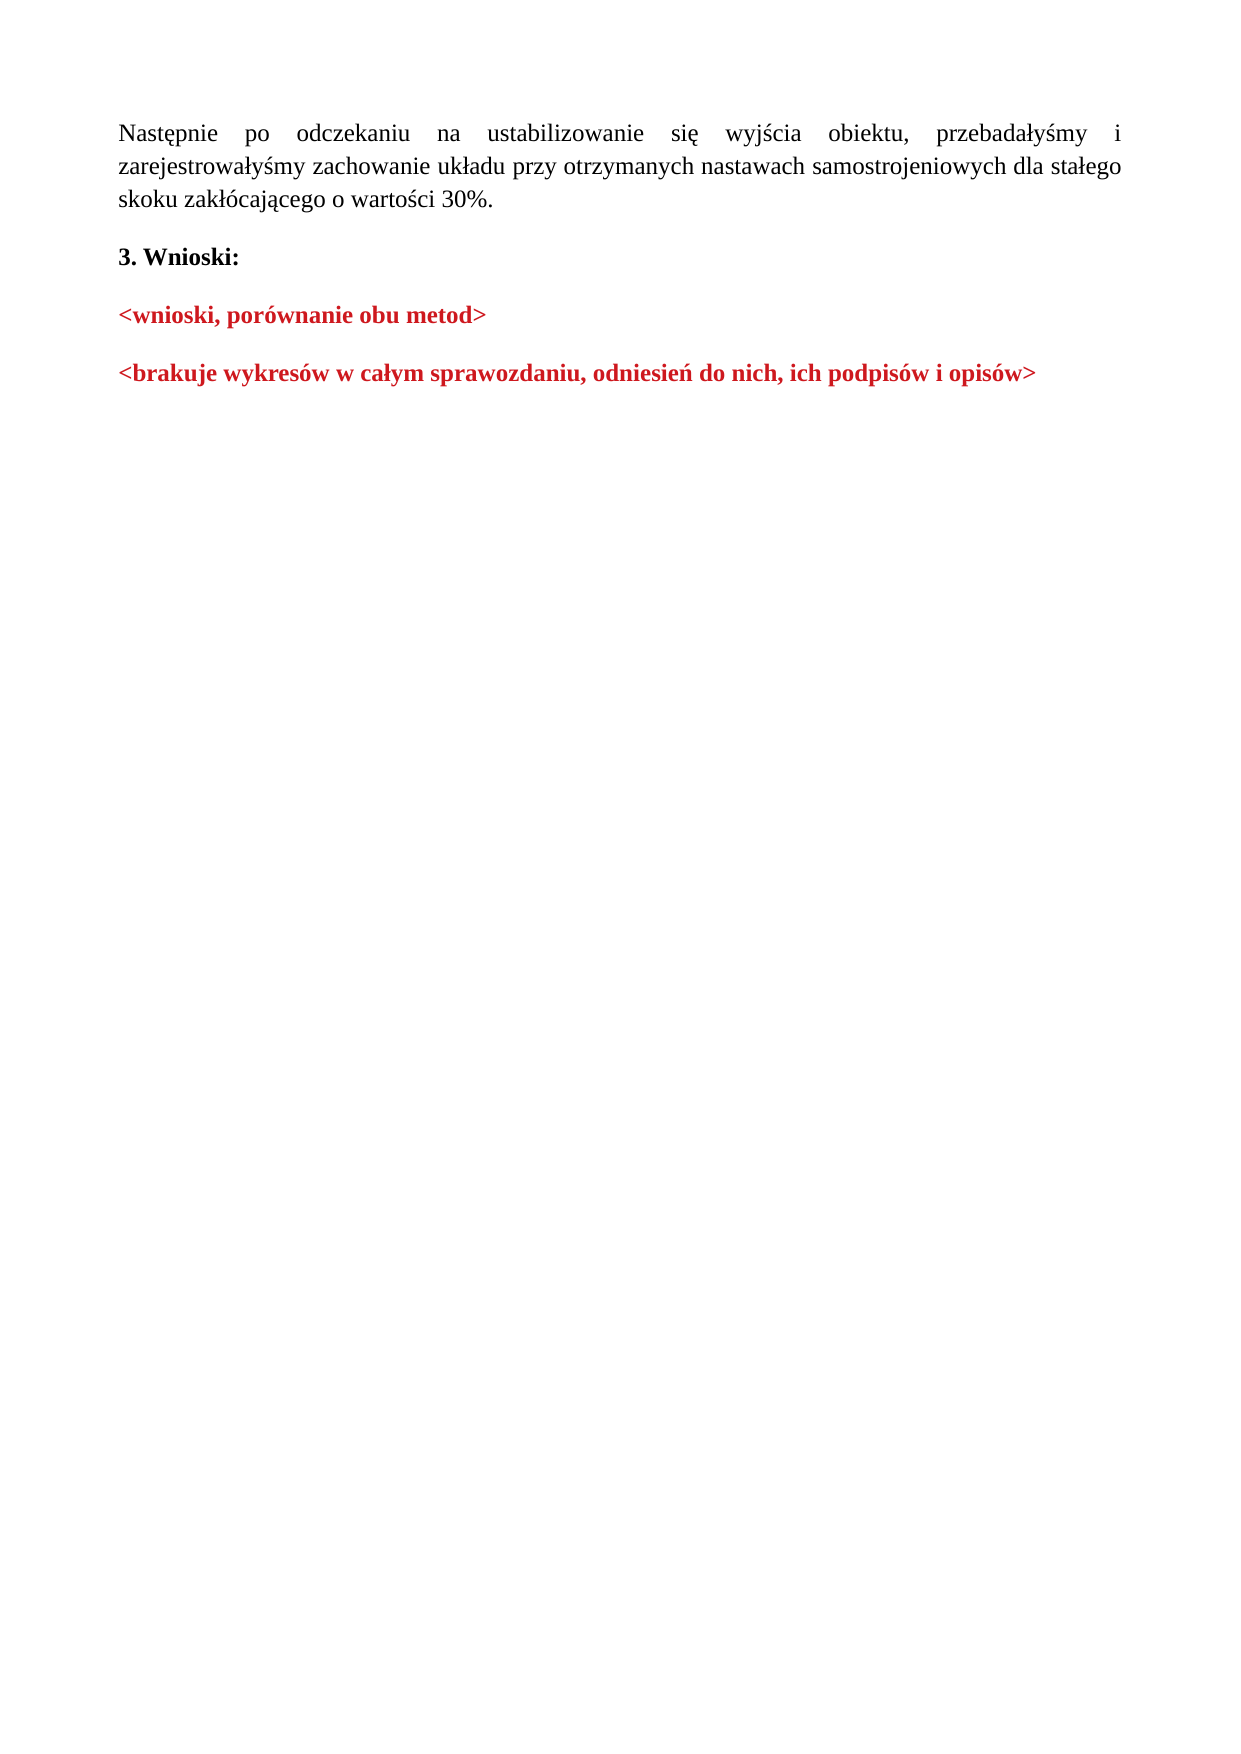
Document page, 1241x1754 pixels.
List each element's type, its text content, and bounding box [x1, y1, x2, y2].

text <wnioski, porównanie obu metod> [118, 300, 1122, 329]
text Następnie po odczekaniu na ustabilizowanie się wyjścia obiektu, przebadałyśmy i zarejestrowałyśmy zachowanie układu przy otrzymanych nastawach samostrojeniowych dla stałego skoku zakłócającego o wartości 30%. [118, 118, 1122, 213]
text 3. Wnioski: [118, 242, 1122, 271]
text <brakuje wykresów w całym sprawozdaniu, odniesień do nich, ich podpisów i opisów> [118, 358, 1122, 387]
